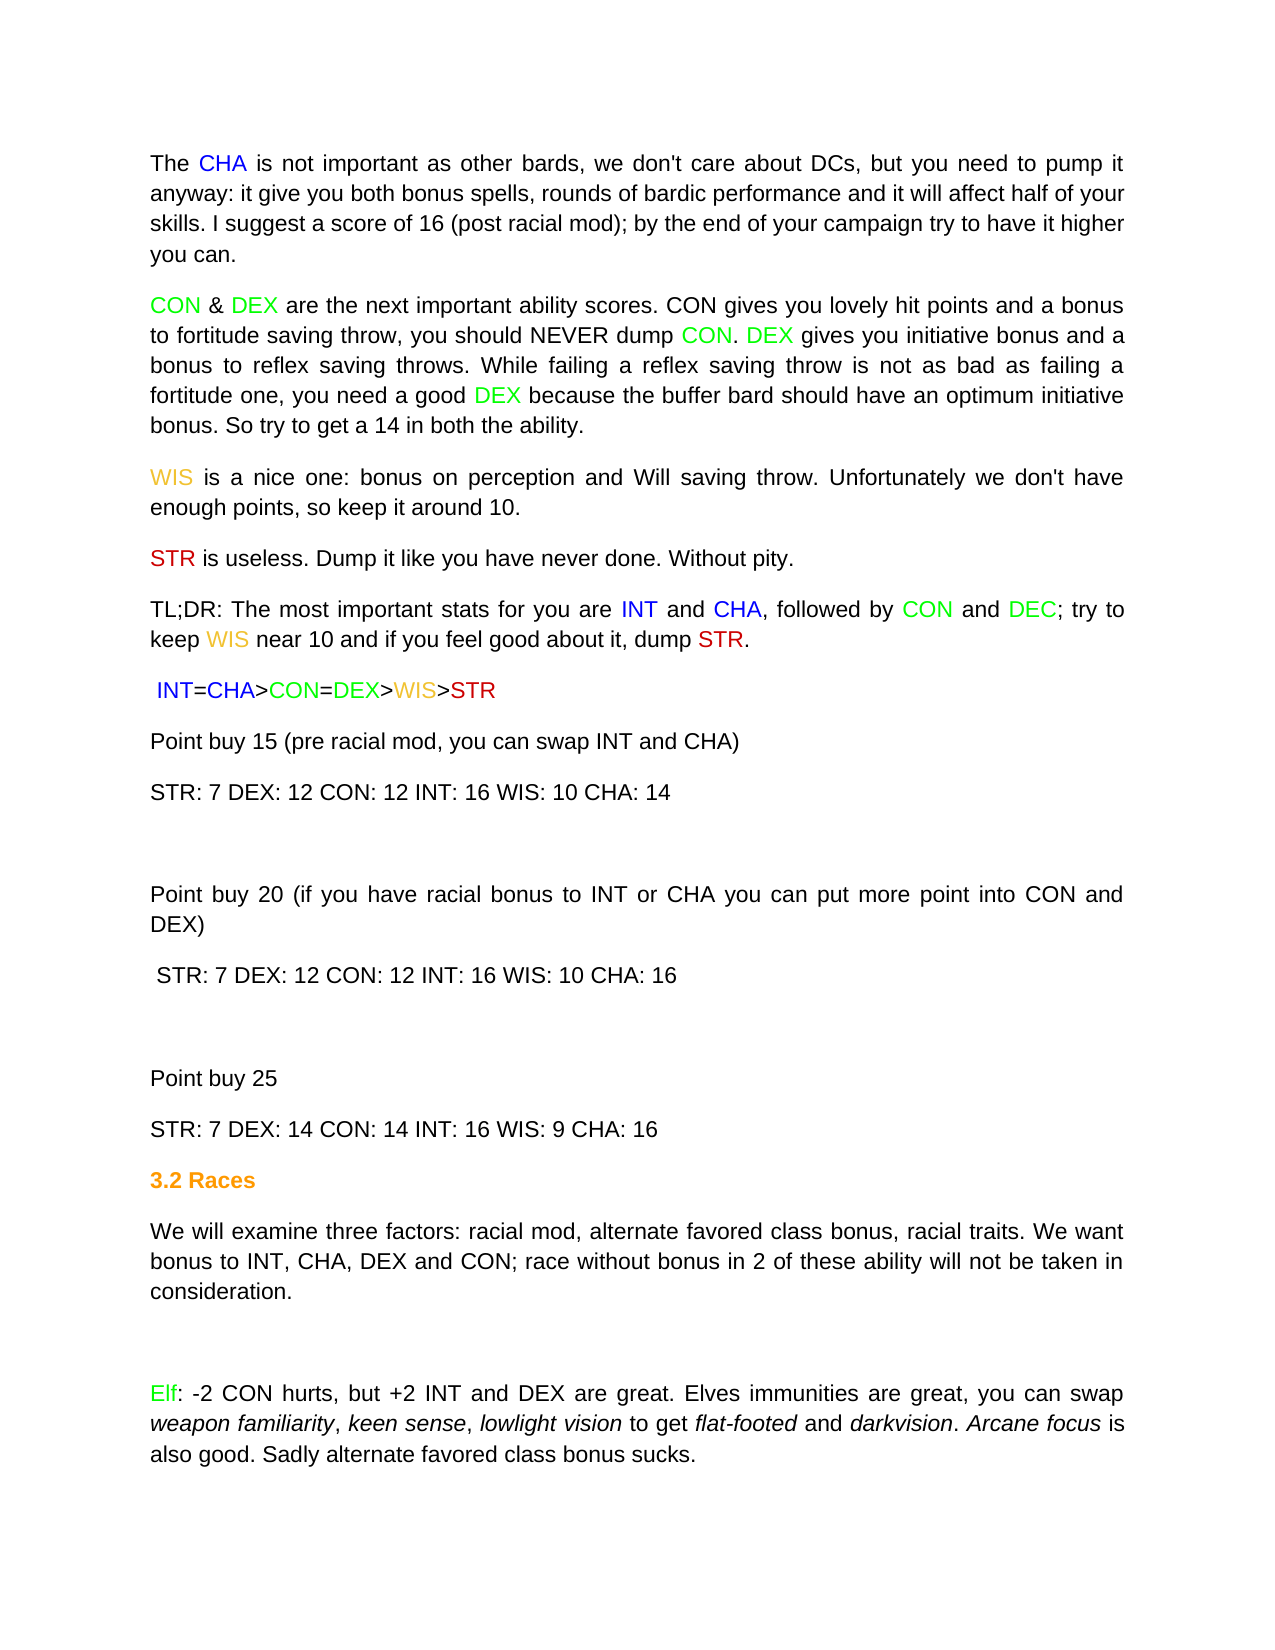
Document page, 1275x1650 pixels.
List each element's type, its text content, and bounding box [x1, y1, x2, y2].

text Elf: -2 CON hurts, but +2 INT and DEX are great. Elves immunities are great, you can swap weapon familiarity, keen sense, lowlight vision to get flat-footed and darkvision. Arcane focus is also good. Sadly alternate favored class bonus sucks. [150, 1380, 1125, 1467]
text We will examine three factors: racial mod, alternate favored class bonus, racial traits. We want bonus to INT, CHA, DEX and CON; race without bonus in 2 of these ability will not be taken in consideration. [150, 1218, 1125, 1304]
text STR is useless. Dump it like you have never done. Without pity. [150, 545, 1125, 571]
text STR: 7 DEX: 12 CON: 12 INT: 16 WIS: 10 CHA: 16 [150, 962, 1125, 989]
text STR: 7 DEX: 14 CON: 14 INT: 16 WIS: 9 CHA: 16 [150, 1116, 1125, 1142]
text The CHA is not important as other bards, we don't care about DCs, but you need to pump it anyway: it give you both bonus spells, rounds of bardic performance and it will affect half of your skills. I suggest a score of 16 (post racial mod); by the end of your campaign try to have it higher you can. [150, 150, 1125, 267]
text Point buy 15 (pre racial mod, you can swap INT and CHA) [150, 728, 1125, 754]
text STR: 7 DEX: 12 CON: 12 INT: 16 WIS: 10 CHA: 14 [150, 779, 1125, 806]
text CON & DEX are the next important ability scores. CON gives you lovely hit points and a bonus to fortitude saving throw, you should NEVER dump CON. DEX gives you initiative bonus and a bonus to reflex saving throws. While failing a reflex saving throw is not as bad as failing a fortitude one, you need a good DEX because the buffer bard should have an optimum initiative bonus. So try to get a 14 in both the ability. [150, 292, 1125, 439]
text 3.2 Races [150, 1167, 1125, 1193]
text INT=CHA>CON=DEX>WIS>STR [150, 677, 1125, 703]
text TL;DR: The most important stats for you are INT and CHA, followed by CON and DEC; try to keep WIS near 10 and if you feel good about it, dump STR. [150, 596, 1125, 652]
text Point buy 20 (if you have racial bonus to INT or CHA you can put more point into CON and DEX) [150, 881, 1125, 938]
text WIS is a nice one: bonus on perception and Will saving throw. Unfortunately we don't have enough points, so keep it around 10. [150, 463, 1125, 520]
text Point buy 25 [150, 1064, 1125, 1091]
